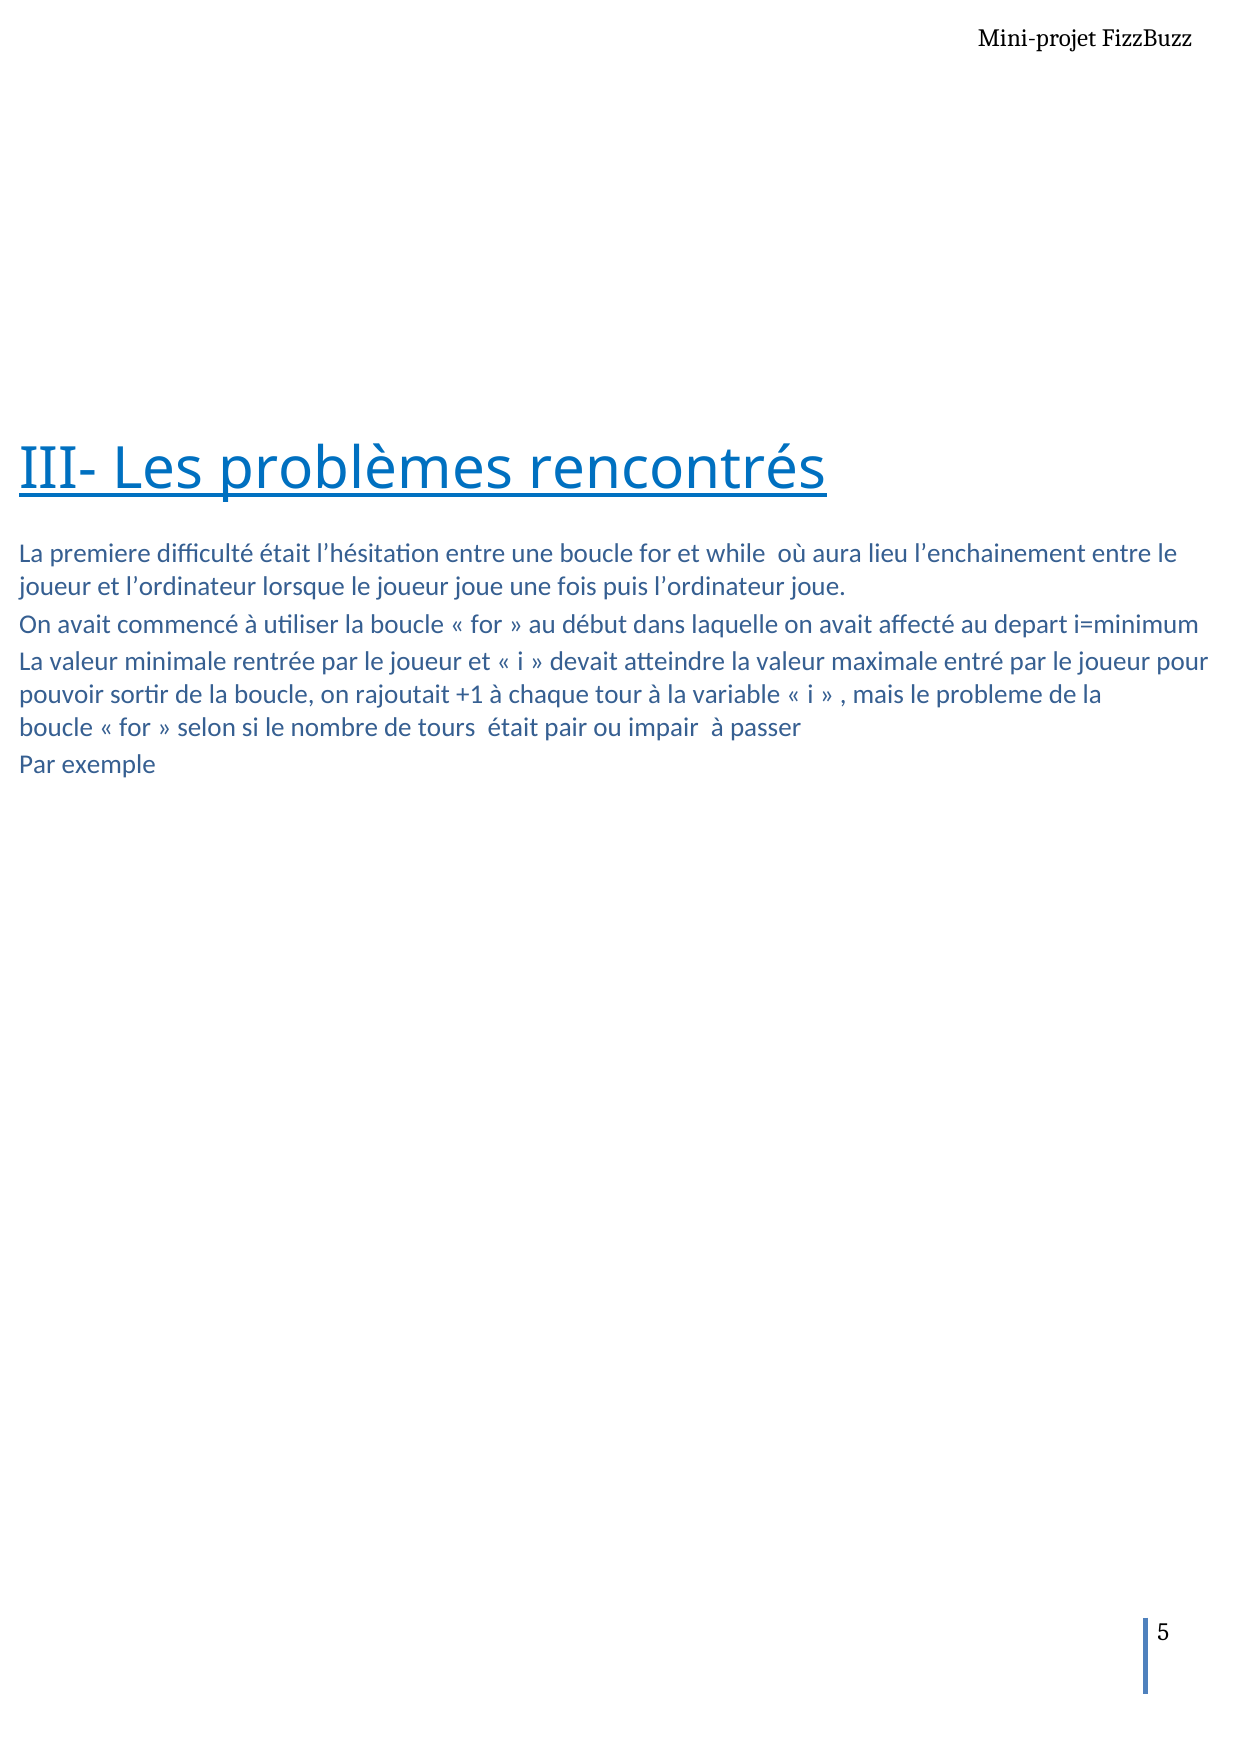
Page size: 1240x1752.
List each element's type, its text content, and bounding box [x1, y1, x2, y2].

subtitle La premiere difficulté était l’hésitation entre une boucle for et while où aura lieu l’enchainement entre le joueur et l’ordinateur lorsque le joueur joue une fois puis l’ordinateur joue. [19, 537, 1219, 603]
subtitle On avait commencé à utiliser la boucle « for » au début dans laquelle on avait affecté au depart i=minimum [19, 607, 1219, 640]
subtitle Par exemple [19, 747, 1219, 780]
subtitle La valeur minimale rentrée par le joueur et « i » devait atteindre la valeur maximale entré par le joueur pour pouvoir sortir de la boucle, on rajoutait +1 à chaque tour à la variable « i » , mais le probleme de la boucle « for » selon si le nombre de tours était pair ou impair à passer [19, 644, 1219, 743]
text III- Les problèmes rencontrés [19, 426, 1219, 506]
